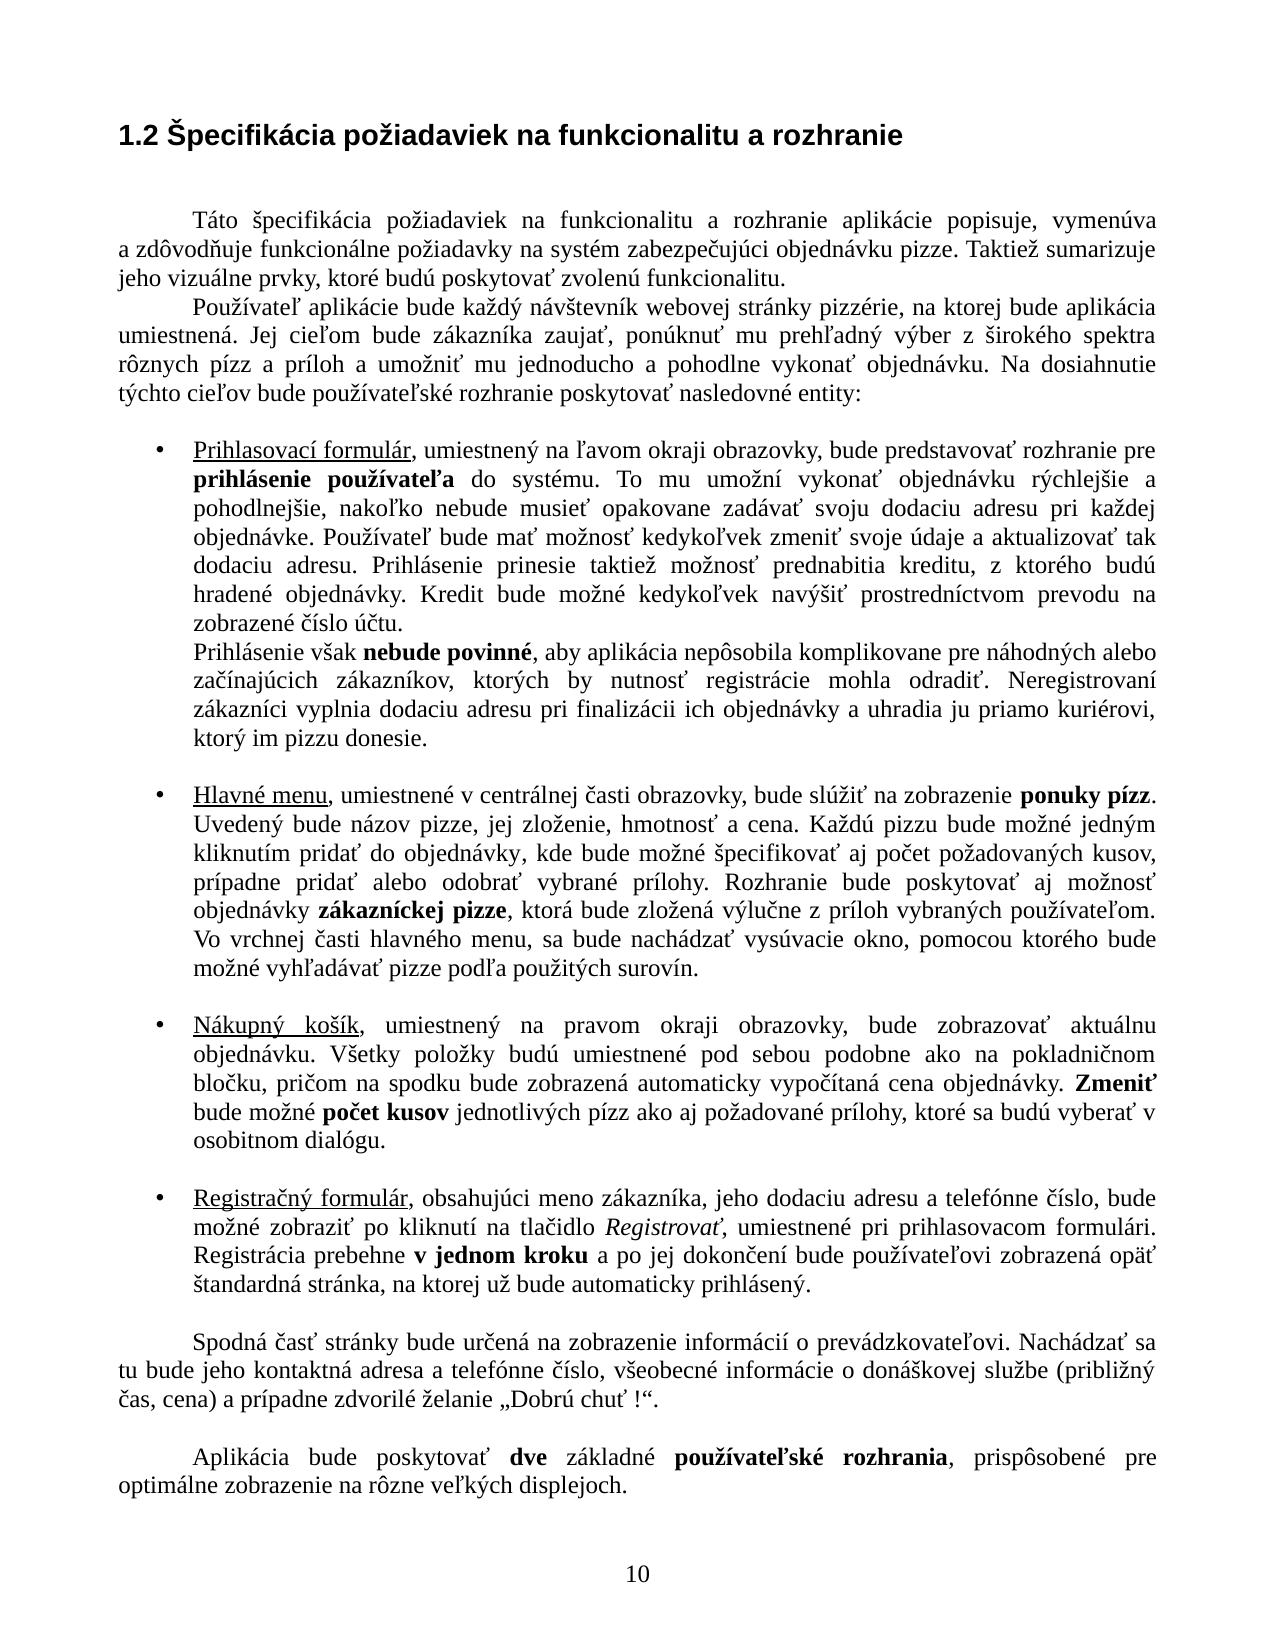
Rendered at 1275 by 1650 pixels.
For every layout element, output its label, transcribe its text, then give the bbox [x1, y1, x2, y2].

text Používateľ aplikácie bude každý návštevník webovej stránky pizzérie, na ktorej bude aplikácia umiestnená. Jej cieľom bude zákazníka zaujať, ponúknuť mu prehľadný výber z širokého spektra rôznych pízz a príloh a umožniť mu jednoducho a pohodlne vykonať objednávku. Na dosiahnutie týchto cieľov bude používateľské rozhranie poskytovať nasledovné entity: [118, 292, 1157, 407]
list Nákupný košík, umiestnený na pravom okraji obrazovky, bude zobrazovať aktuálnu objednávku. Všetky položky budú umiestnené pod sebou podobne ako na pokladničnom bločku, pričom na spodku bude zobrazená automaticky vypočítaná cena objednávky. Zmeniť bude možné počet kusov jednotlivých pízz ako aj požadované prílohy, ktoré sa budú vyberať v osobitnom dialógu. [156, 1010, 1157, 1154]
list Hlavné menu, umiestnené v centrálnej časti obrazovky, bude slúžiť na zobrazenie ponuky pízz. Uvedený bude názov pizze, jej zloženie, hmotnosť a cena. Každú pizzu bude možné jedným kliknutím pridať do objednávky, kde bude možné špecifikovať aj počet požadovaných kusov, prípadne pridať alebo odobrať vybrané prílohy. Rozhranie bude poskytovať aj možnosť objednávky zákazníckej pizze, ktorá bude zložená výlučne z príloh vybraných používateľom. Vo vrchnej časti hlavného menu, sa bude nachádzať vysúvacie okno, pomocou ktorého bude možné vyhľadávať pizze podľa použitých surovín. [156, 780, 1157, 982]
text Táto špecifikácia požiadaviek na funkcionalitu a rozhranie aplikácie popisuje, vymenúva a zdôvodňuje funkcionálne požiadavky na systém zabezpečujúci objednávku pizze. Taktiež sumarizuje jeho vizuálne prvky, ktoré budú poskytovať zvolenú funkcionalitu. [118, 205, 1157, 292]
list Prihlásenie však nebude povinné, aby aplikácia nepôsobila komplikovane pre náhodných alebo začínajúcich zákazníkov, ktorých by nutnosť registrácie mohla odradiť. Neregistrovaní zákazníci vyplnia dodaciu adresu pri finalizácii ich objednávky a uhradia ju priamo kuriérovi, ktorý im pizzu donesie. [156, 637, 1157, 752]
list Registračný formulár, obsahujúci meno zákazníka, jeho dodaciu adresu a telefónne číslo, bude možné zobraziť po kliknutí na tlačidlo Registrovať, umiestnené pri prihlasovacom formulári. Registrácia prebehne v jednom kroku a po jej dokončení bude používateľovi zobrazená opäť štandardná stránka, na ktorej už bude automaticky prihlásený. [156, 1183, 1157, 1298]
text Spodná časť stránky bude určená na zobrazenie informácií o prevádzkovateľovi. Nachádzať sa tu bude jeho kontaktná adresa a telefónne číslo, všeobecné informácie o donáškovej službe (približný čas, cena) a prípadne zdvorilé želanie „Dobrú chuť !“. [118, 1327, 1157, 1413]
text Aplikácia bude poskytovať dve základné používateľské rozhrania, prispôsobené pre optimálne zobrazenie na rôzne veľkých displejoch. [118, 1442, 1157, 1499]
subtitle 1.2 Špecifikácia požiadaviek na funkcionalitu a rozhranie [118, 118, 1157, 152]
list Prihlasovací formulár, umiestnený na ľavom okraji obrazovky, bude predstavovať rozhranie pre prihlásenie používateľa do systému. To mu umožní vykonať objednávku rýchlejšie a pohodlnejšie, nakoľko nebude musieť opakovane zadávať svoju dodaciu adresu pri každej objednávke. Používateľ bude mať možnosť kedykoľvek zmeniť svoje údaje a aktualizovať tak dodaciu adresu. Prihlásenie prinesie taktiež možnosť prednabitia kreditu, z ktorého budú hradené objednávky. Kredit bude možné kedykoľvek navýšiť prostredníctvom prevodu na zobrazené číslo účtu. [156, 435, 1157, 637]
